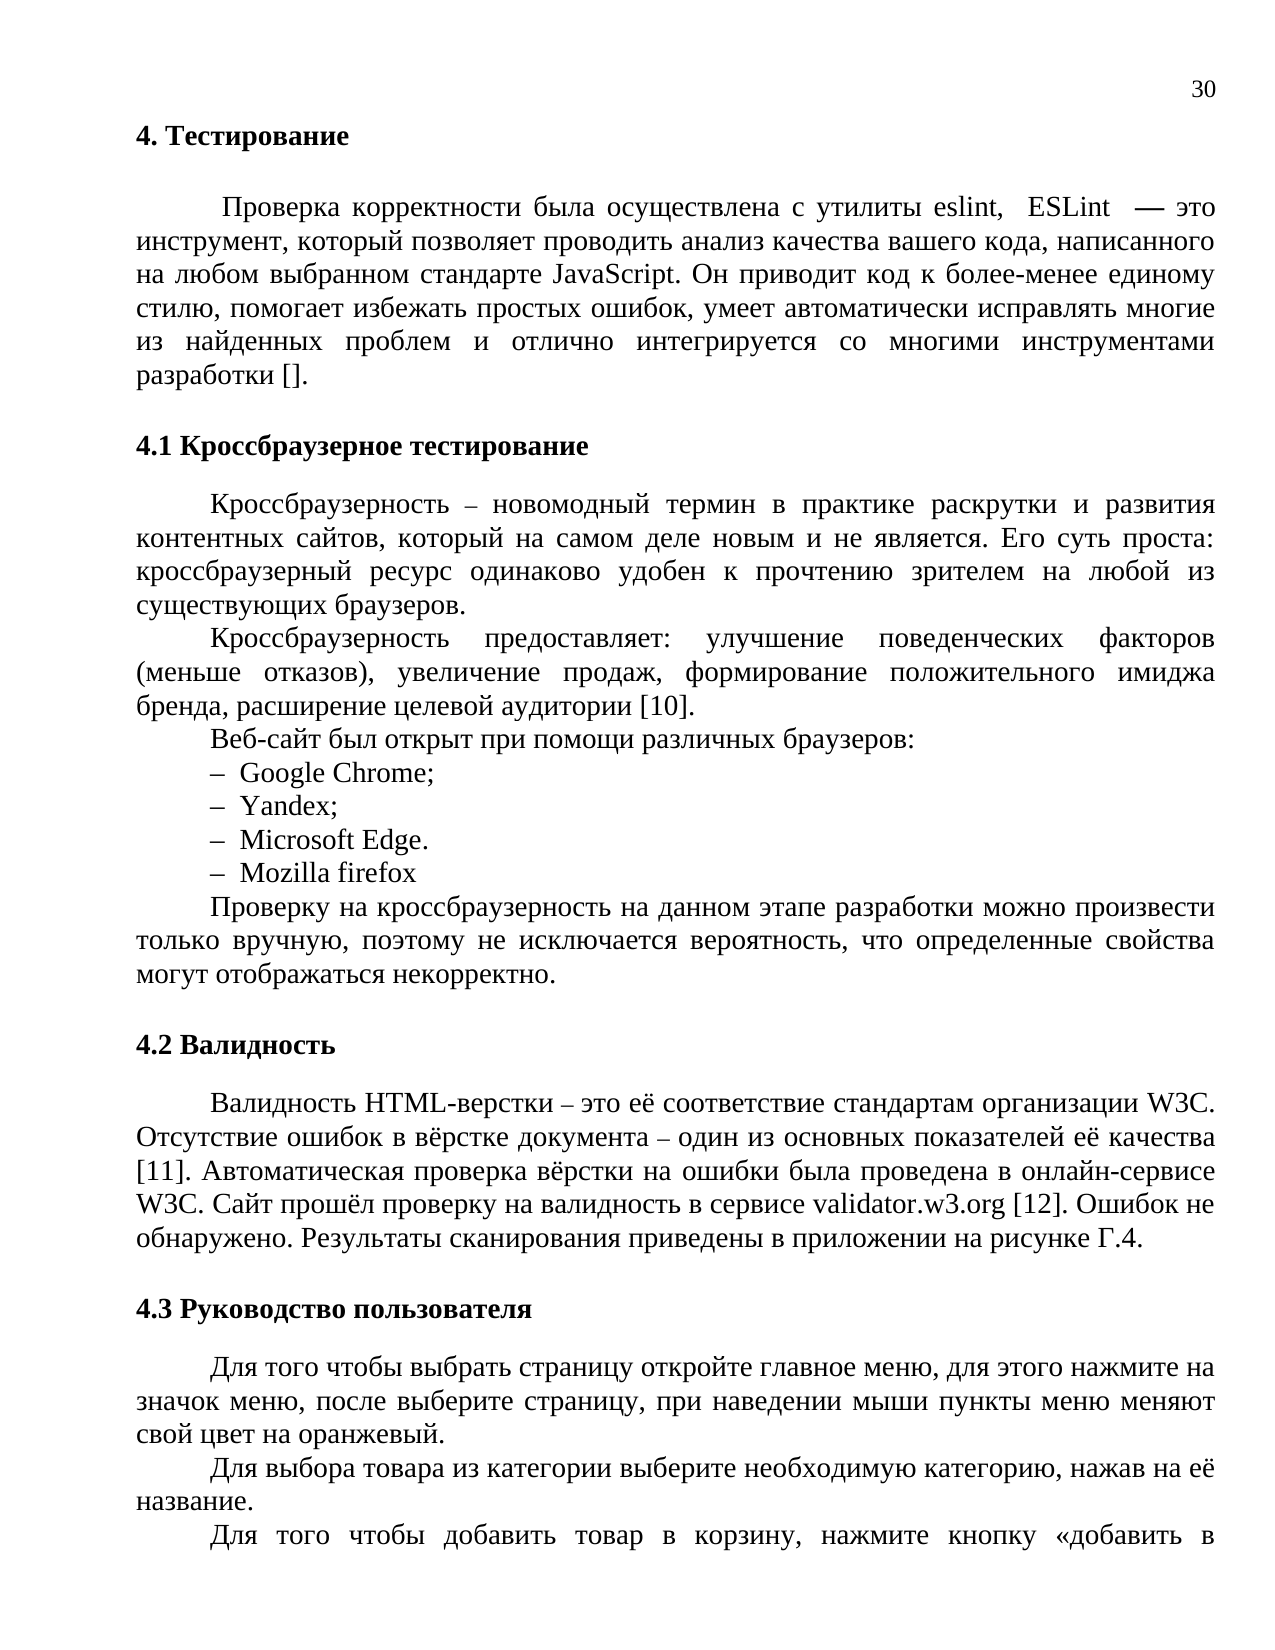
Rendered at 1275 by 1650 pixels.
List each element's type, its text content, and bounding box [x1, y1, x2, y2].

text Валидность HTML-верстки – это её соответствие стандартам организации W3C. Отсутствие ошибок в вёрстке документа – один из основных показателей её качества [11]. Автоматическая проверка вёрстки на ошибки была проведена в онлайн-сервисе W3C. Сайт прошёл проверку на валидность в сервисе validator.w3.org [12]. Ошибок не обнаружено. Результаты сканирования приведены в приложении на рисунке Г.4. [136, 1086, 1216, 1253]
text Кроссбраузерность – новомодный термин в практике раскрутки и развития контентных сайтов, который на самом деле новым и не является. Его суть проста: кроссбраузерный ресурс одинаково удобен к прочтению зрителем на любой из существующих браузеров. [136, 486, 1216, 621]
text Кроссбраузерность предоставляет: улучшение поведенческих факторов (меньше отказов), увеличение продаж, формирование положительного имиджа бренда, расширение целевой аудитории [10]. [136, 621, 1216, 721]
subtitle 4. Тестирование [136, 118, 1216, 152]
text Проверка корректности была осуществлена с утилиты eslint, ESLint — это инструмент, который позволяет проводить анализ качества вашего кода, написанного на любом выбранном стандарте JavaScript. Он приводит код к более-менее единому стилю, помогает избежать простых ошибок, умеет автоматически исправлять многие из найденных проблем и отлично интегрируется со многими инструментами разработки []. [136, 189, 1216, 390]
subtitle 4.2 Валидность [136, 1027, 1216, 1061]
list Google Chrome; [210, 755, 1216, 788]
list Mozilla firefox [210, 855, 1216, 889]
text Для того чтобы добавить товар в корзину, нажмите кнопку «добавить в [136, 1517, 1216, 1551]
text Веб-сайт был открыт при помощи различных браузеров: [136, 721, 1216, 755]
subtitle 4.1 Кроссбраузерное тестирование [136, 428, 1216, 461]
text Проверку на кроссбраузерность на данном этапе разработки можно произвести только вручную, поэтому не исключается вероятность, что определенные свойства могут отображаться некорректно. [136, 889, 1216, 989]
list Yandex; [210, 788, 1216, 822]
text Для того чтобы выбрать страницу откройте главное меню, для этого нажмите на значок меню, после выберите страницу, при наведении мыши пункты меню меняют свой цвет на оранжевый. [136, 1349, 1216, 1450]
text Для выбора товара из категории выберите необходимую категорию, нажав на её название. [136, 1450, 1216, 1517]
list Microsoft Edge. [210, 822, 1216, 855]
subtitle 4.3 Руководство пользователя [136, 1291, 1216, 1324]
